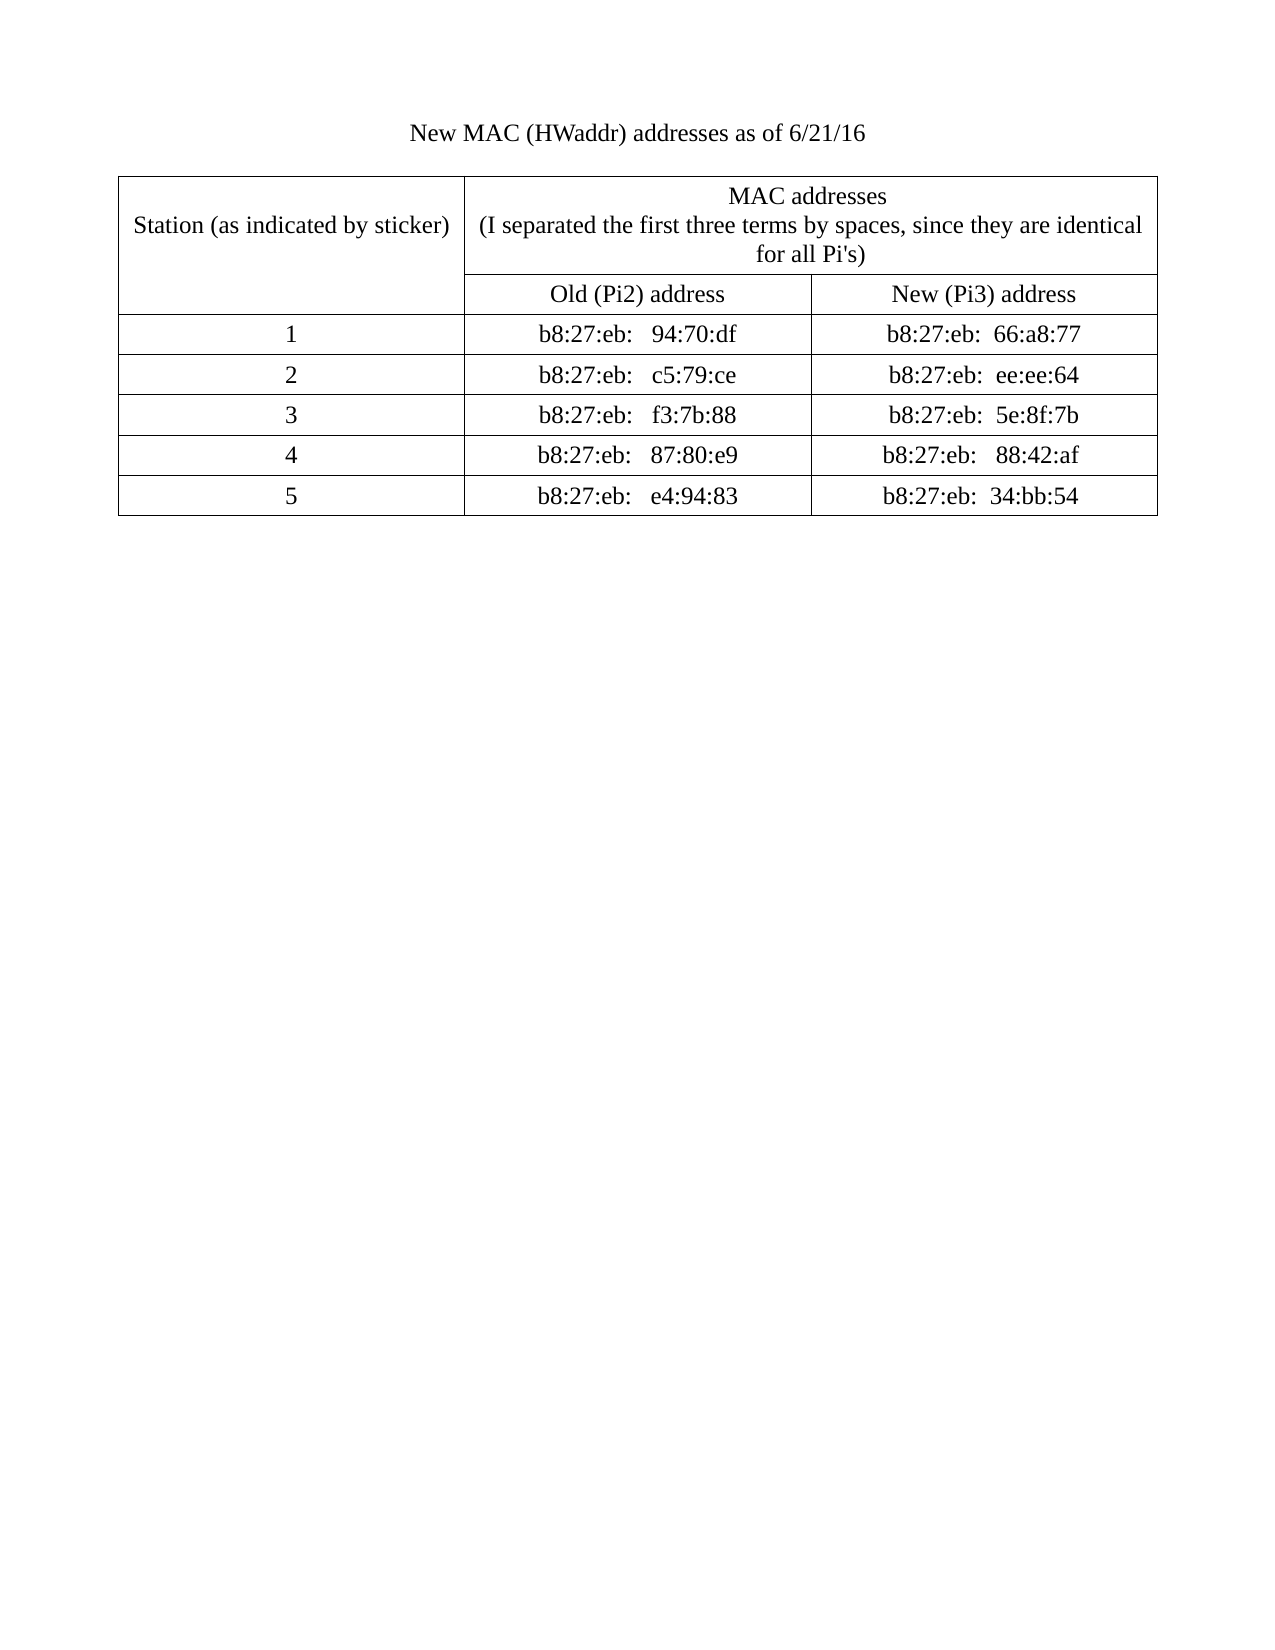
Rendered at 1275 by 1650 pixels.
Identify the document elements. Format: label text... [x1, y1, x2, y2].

table_cell Old (Pi2) address [465, 275, 811, 314]
table_cell 4 [119, 436, 464, 475]
table_cell 5 [119, 476, 464, 515]
table_cell b8:27:eb: ee:ee:64 [812, 355, 1157, 394]
table_cell b8:27:eb: 87:80:e9 [465, 436, 811, 475]
table_header MAC addresses (I separated the first three terms by spaces, since they are identical for all Pi's) [465, 177, 1157, 273]
table_cell b8:27:eb: c5:79:ce [465, 355, 811, 394]
table_cell b8:27:eb: 5e:8f:7b [812, 395, 1157, 435]
table_cell 2 [119, 355, 464, 394]
table_cell b8:27:eb: 34:bb:54 [812, 476, 1157, 515]
table_cell 3 [119, 395, 464, 435]
text New MAC (HWaddr) addresses as of 6/21/16 [118, 118, 1157, 147]
table_header Station (as indicated by sticker) [119, 177, 464, 314]
table_cell b8:27:eb: 94:70:df [465, 315, 811, 354]
table_cell b8:27:eb: 66:a8:77 [812, 315, 1157, 354]
table_cell New (Pi3) address [812, 275, 1157, 314]
table_cell b8:27:eb: 88:42:af [812, 436, 1157, 475]
table_cell b8:27:eb: e4:94:83 [465, 476, 811, 515]
table_cell b8:27:eb: f3:7b:88 [465, 395, 811, 435]
table_cell 1 [119, 315, 464, 354]
